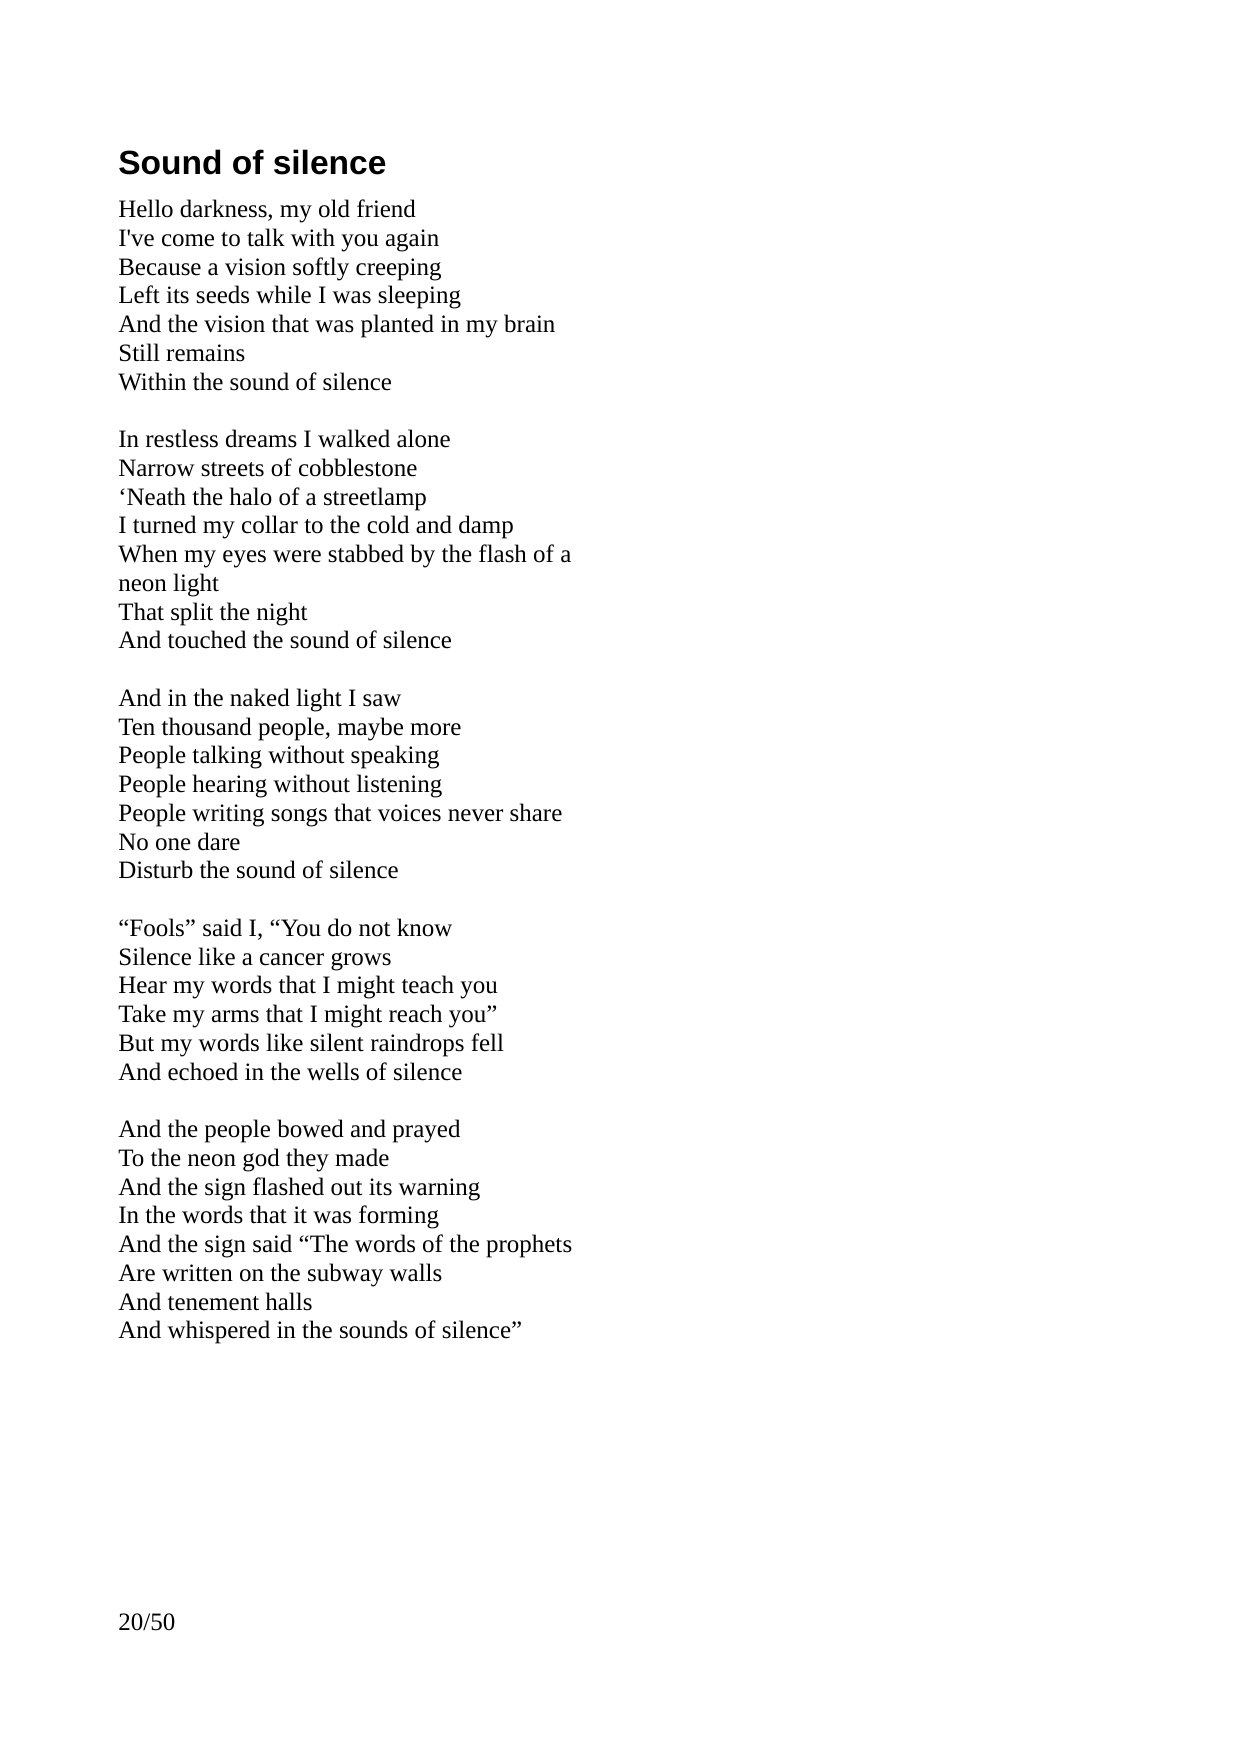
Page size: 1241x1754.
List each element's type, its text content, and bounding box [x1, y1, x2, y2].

subtitle Sound of silence [118, 143, 620, 182]
text Hello darkness, my old friend I've come to talk with you again Because a vision softly creeping Left its seeds while I was sleeping And the vision that was planted in my brain Still remains Within the sound of silence In restless dreams I walked alone Narrow streets of cobblestone ‘Neath the halo of a streetlamp I turned my collar to the cold and damp When my eyes were stabbed by the flash of a neon light That split the night And touched the sound of silence And in the naked light I saw Ten thousand people, maybe more People talking without speaking People hearing without listening People writing songs that voices never share No one dare Disturb the sound of silence “Fools” said I, “You do not know Silence like a cancer grows Hear my words that I might teach you Take my arms that I might reach you” But my words like silent raindrops fell And echoed in the wells of silence And the people bowed and prayed To the neon god they made And the sign flashed out its warning In the words that it was forming And the sign said “The words of the prophets Are written on the subway walls And tenement halls And whispered in the sounds of silence” [118, 194, 620, 1344]
